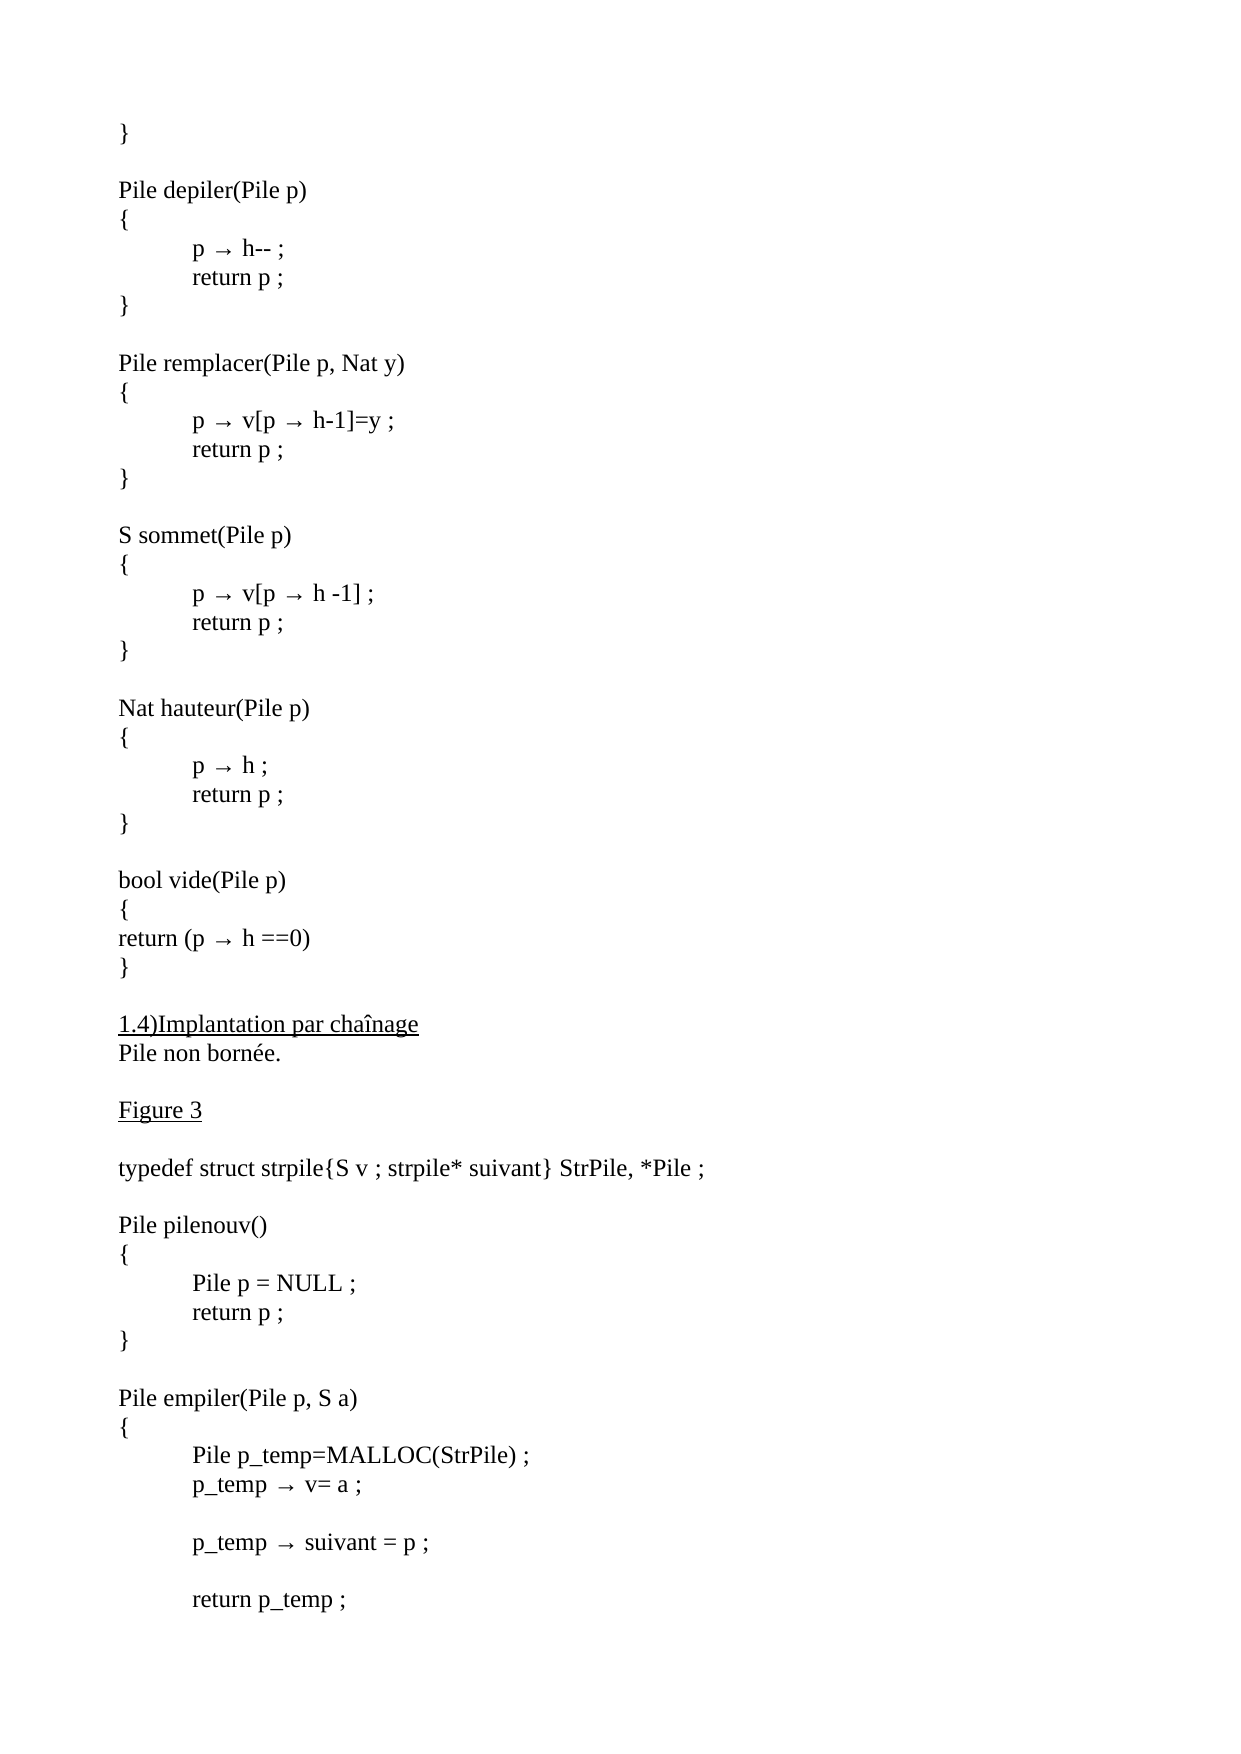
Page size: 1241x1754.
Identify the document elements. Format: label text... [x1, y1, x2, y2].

text Pile remplacer(Pile p, Nat y) [118, 348, 1122, 377]
text p_temp → suivant = p ; [118, 1527, 1122, 1556]
text return p ; [118, 779, 1122, 808]
text return p ; [118, 262, 1122, 291]
text return p ; [118, 1297, 1122, 1326]
text p_temp → v= a ; [118, 1469, 1122, 1498]
text } [118, 463, 1122, 492]
text { [118, 204, 1122, 233]
text typedef struct strpile{S v ; strpile* suivant} StrPile, *Pile ; [118, 1153, 1122, 1182]
text 1.4)Implantation par chaînage [118, 1009, 1122, 1038]
text p → h-- ; [118, 233, 1122, 262]
text p → h ; [118, 751, 1122, 779]
text Nat hauteur(Pile p) [118, 693, 1122, 722]
text Pile pilenouv() [118, 1211, 1122, 1239]
text return (p → h ==0) [118, 923, 1122, 952]
text Pile non bornée. [118, 1038, 1122, 1067]
text return p_temp ; [118, 1584, 1122, 1613]
text p → v[p → h -1] ; [118, 578, 1122, 607]
text } [118, 952, 1122, 981]
text { [118, 377, 1122, 406]
text Pile depiler(Pile p) [118, 176, 1122, 204]
text } [118, 636, 1122, 664]
text { [118, 1239, 1122, 1268]
text Figure 3 [118, 1096, 1122, 1124]
text } [118, 291, 1122, 319]
text { [118, 1412, 1122, 1441]
text { [118, 549, 1122, 578]
text { [118, 722, 1122, 751]
text return p ; [118, 607, 1122, 636]
text } [118, 118, 1122, 147]
text Pile p_temp=MALLOC(StrPile) ; [118, 1441, 1122, 1469]
text { [118, 894, 1122, 923]
text S sommet(Pile p) [118, 521, 1122, 549]
text return p ; [118, 434, 1122, 463]
text Pile p = NULL ; [118, 1268, 1122, 1297]
text bool vide(Pile p) [118, 866, 1122, 894]
text p → v[p → h-1]=y ; [118, 406, 1122, 434]
text Pile empiler(Pile p, S a) [118, 1383, 1122, 1412]
text } [118, 1326, 1122, 1354]
text } [118, 808, 1122, 837]
